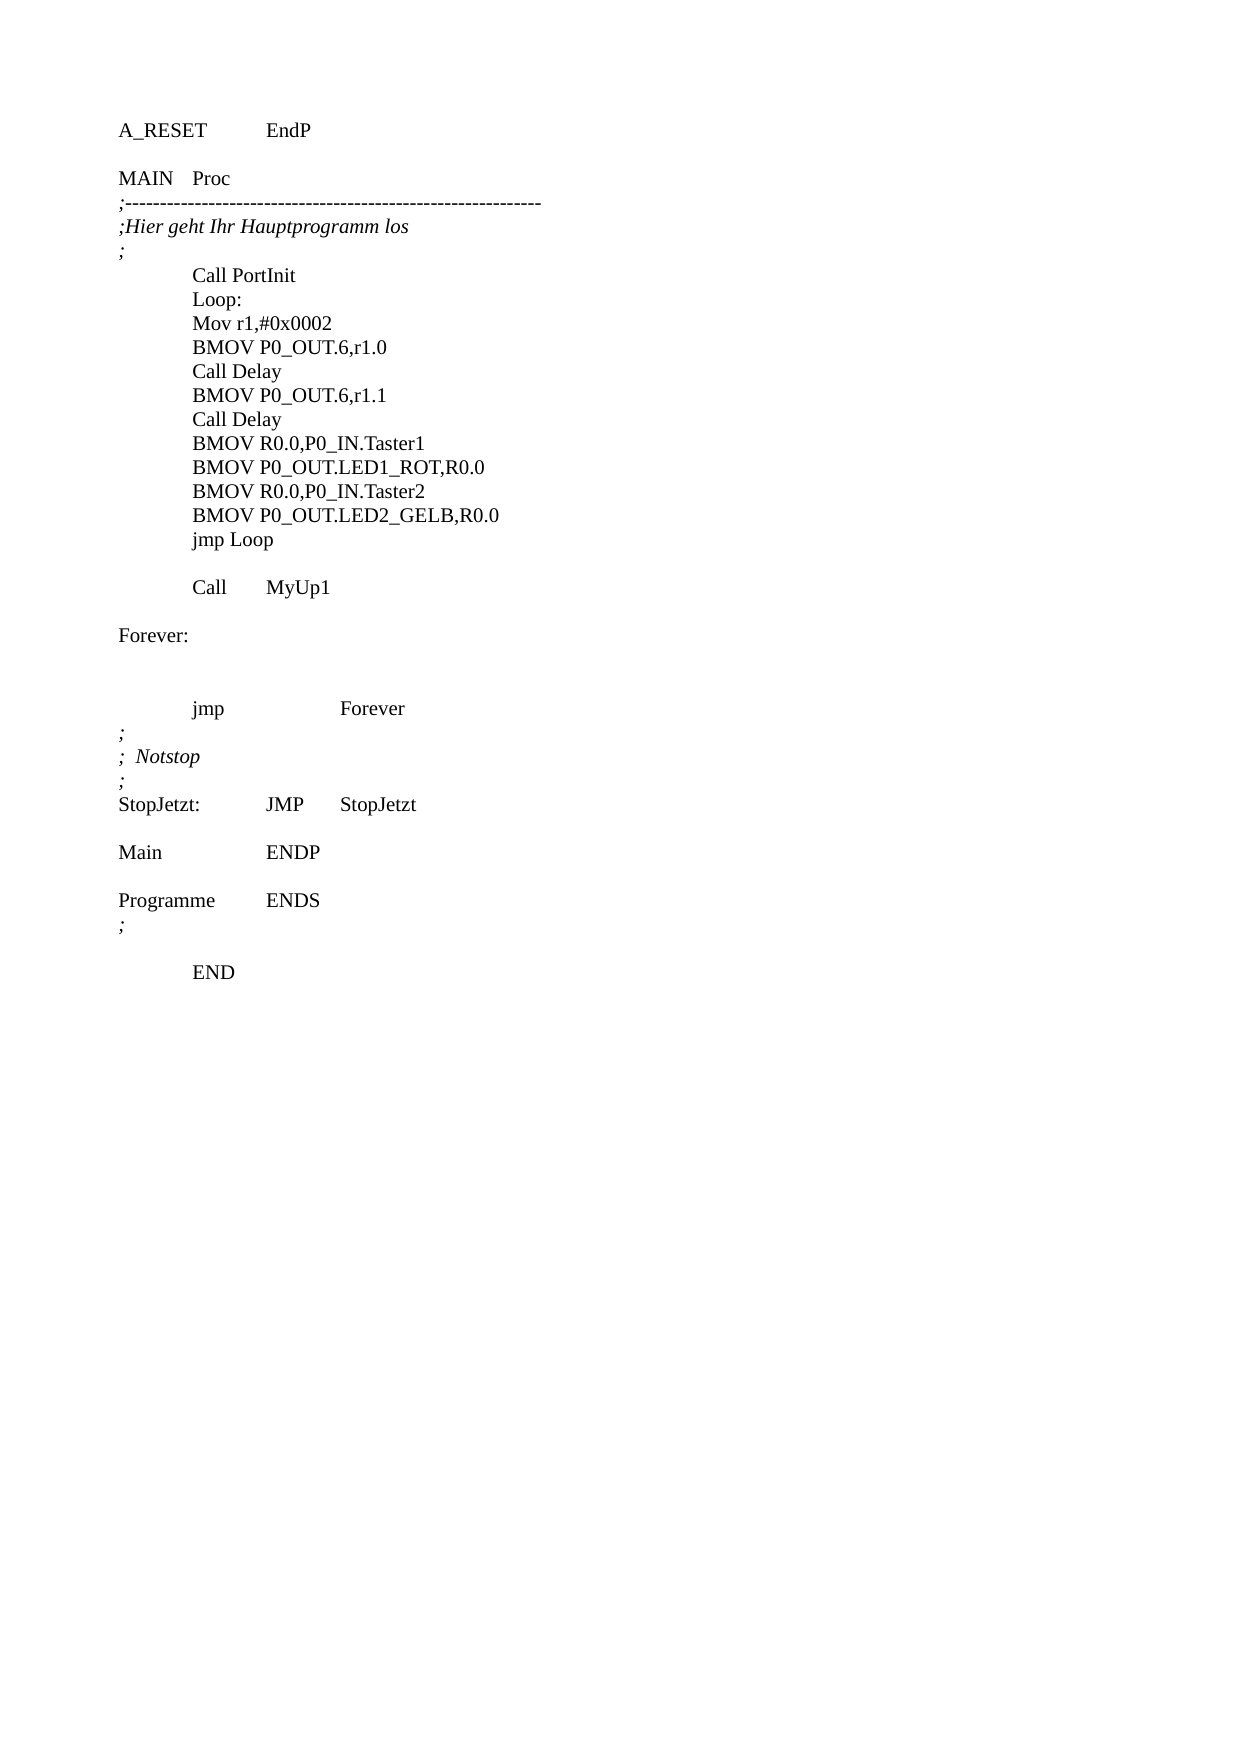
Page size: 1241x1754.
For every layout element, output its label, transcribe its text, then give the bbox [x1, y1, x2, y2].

text Call MyUp1 [118, 575, 1122, 599]
text ; [118, 238, 1122, 262]
text Call Delay [118, 407, 1122, 431]
text BMOV R0.0,P0_IN.Taster1 [118, 431, 1122, 455]
text ; [118, 912, 1122, 936]
text BMOV R0.0,P0_IN.Taster2 [118, 479, 1122, 503]
text Loop: [118, 287, 1122, 311]
text Programme ENDS [118, 888, 1122, 912]
text jmp Forever [118, 696, 1122, 720]
text StopJetzt: JMP StopJetzt [118, 792, 1122, 816]
text END [118, 960, 1122, 984]
text jmp Loop [118, 527, 1122, 551]
text ; [118, 720, 1122, 744]
text Mov r1,#0x0002 [118, 311, 1122, 335]
text ;Hier geht Ihr Hauptprogramm los [118, 214, 1122, 238]
text A_RESET EndP [118, 118, 1122, 142]
text ;------------------------------------------------------------ [118, 190, 1122, 214]
text BMOV P0_OUT.6,r1.1 [118, 383, 1122, 407]
text BMOV P0_OUT.LED2_GELB,R0.0 [118, 503, 1122, 527]
text Call PortInit [118, 262, 1122, 287]
text Call Delay [118, 359, 1122, 383]
text ; Notstop [118, 744, 1122, 768]
text BMOV P0_OUT.6,r1.0 [118, 335, 1122, 359]
text Forever: [118, 623, 1122, 647]
text MAIN Proc [118, 166, 1122, 190]
text ; [118, 768, 1122, 792]
text BMOV P0_OUT.LED1_ROT,R0.0 [118, 455, 1122, 479]
text Main ENDP [118, 840, 1122, 864]
